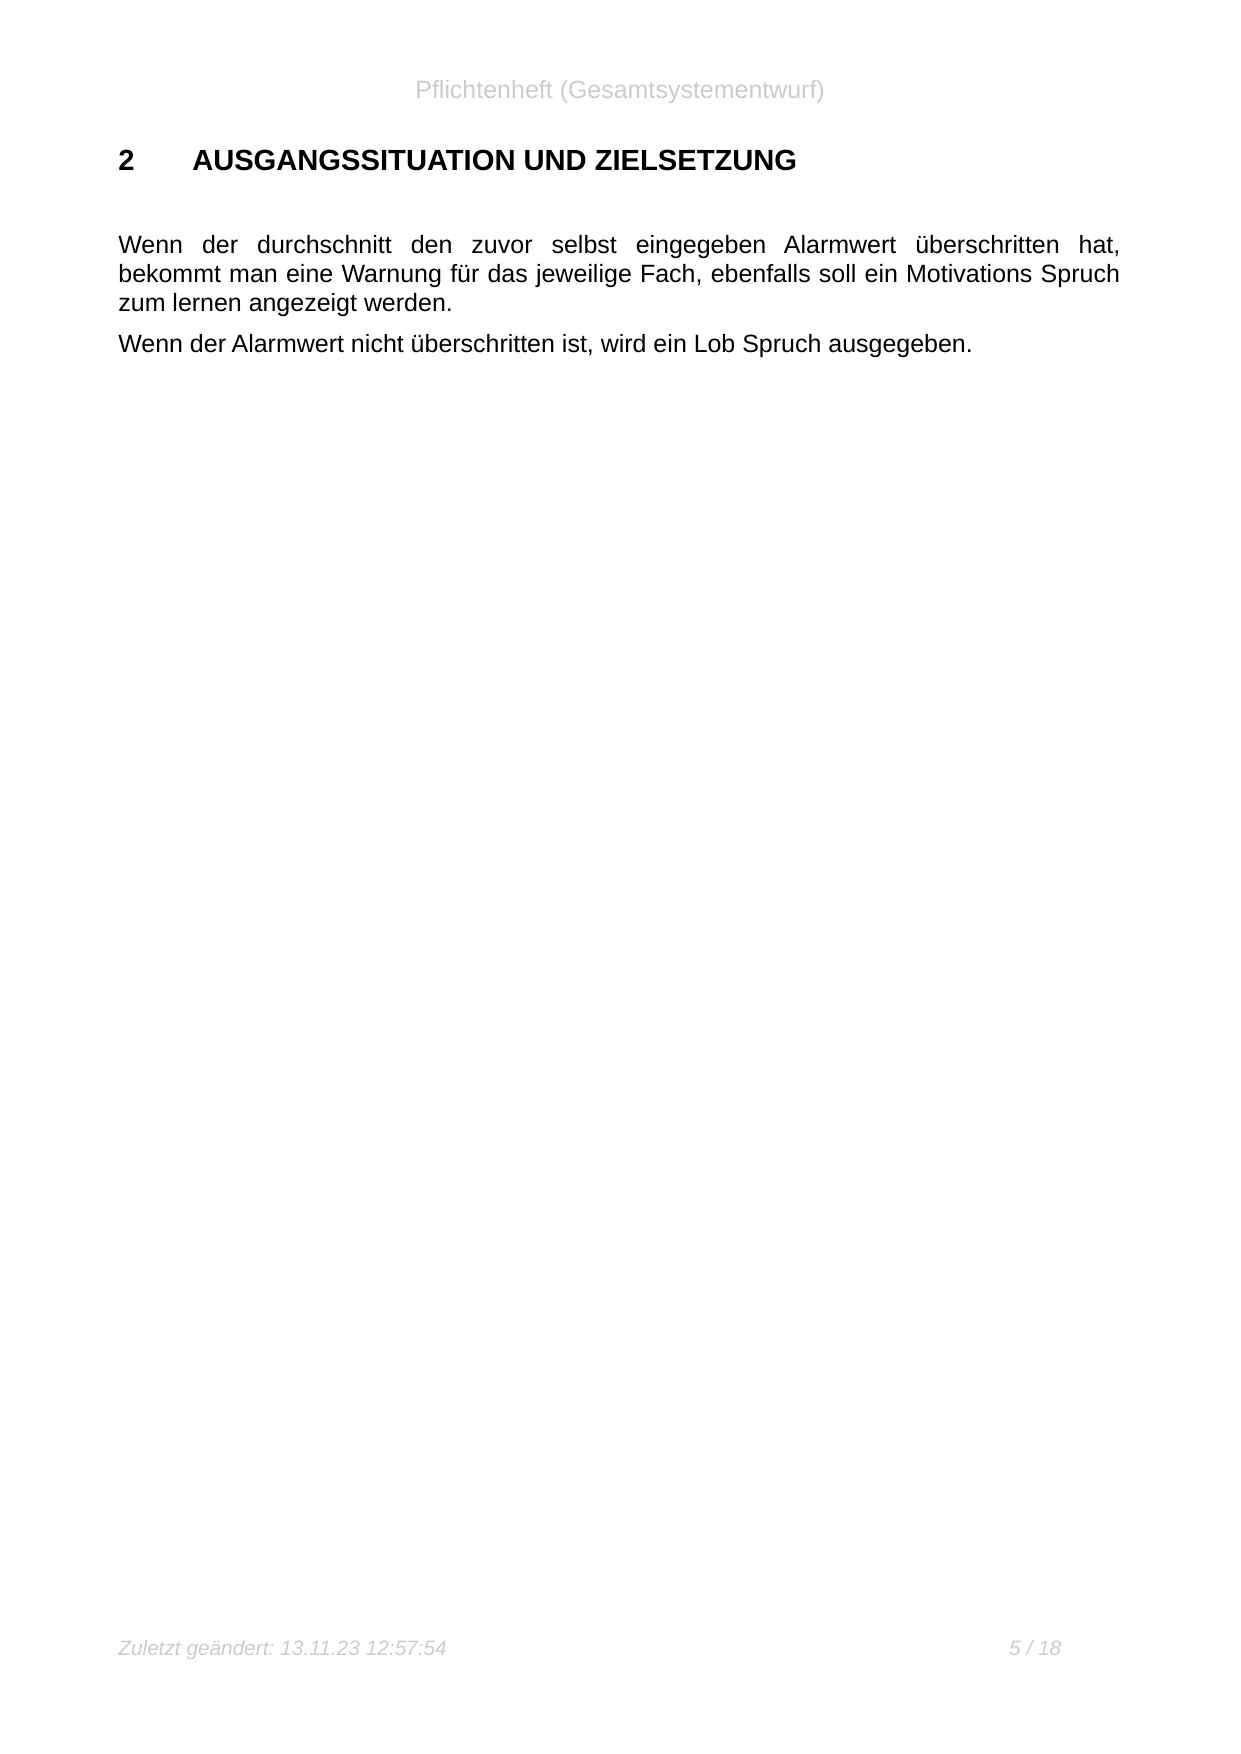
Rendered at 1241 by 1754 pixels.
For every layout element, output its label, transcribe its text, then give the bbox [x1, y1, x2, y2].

text Wenn der durchschnitt den zuvor selbst eingegeben Alarmwert überschritten hat, bekommt man eine Warnung für das jeweilige Fach, ebenfalls soll ein Motivations Spruch zum lernen angezeigt werden. [118, 230, 1122, 317]
text Wenn der Alarmwert nicht überschritten ist, wird ein Lob Spruch ausgegeben. [118, 329, 1122, 358]
subtitle Ausgangssituation und Zielsetzung [118, 143, 1122, 177]
